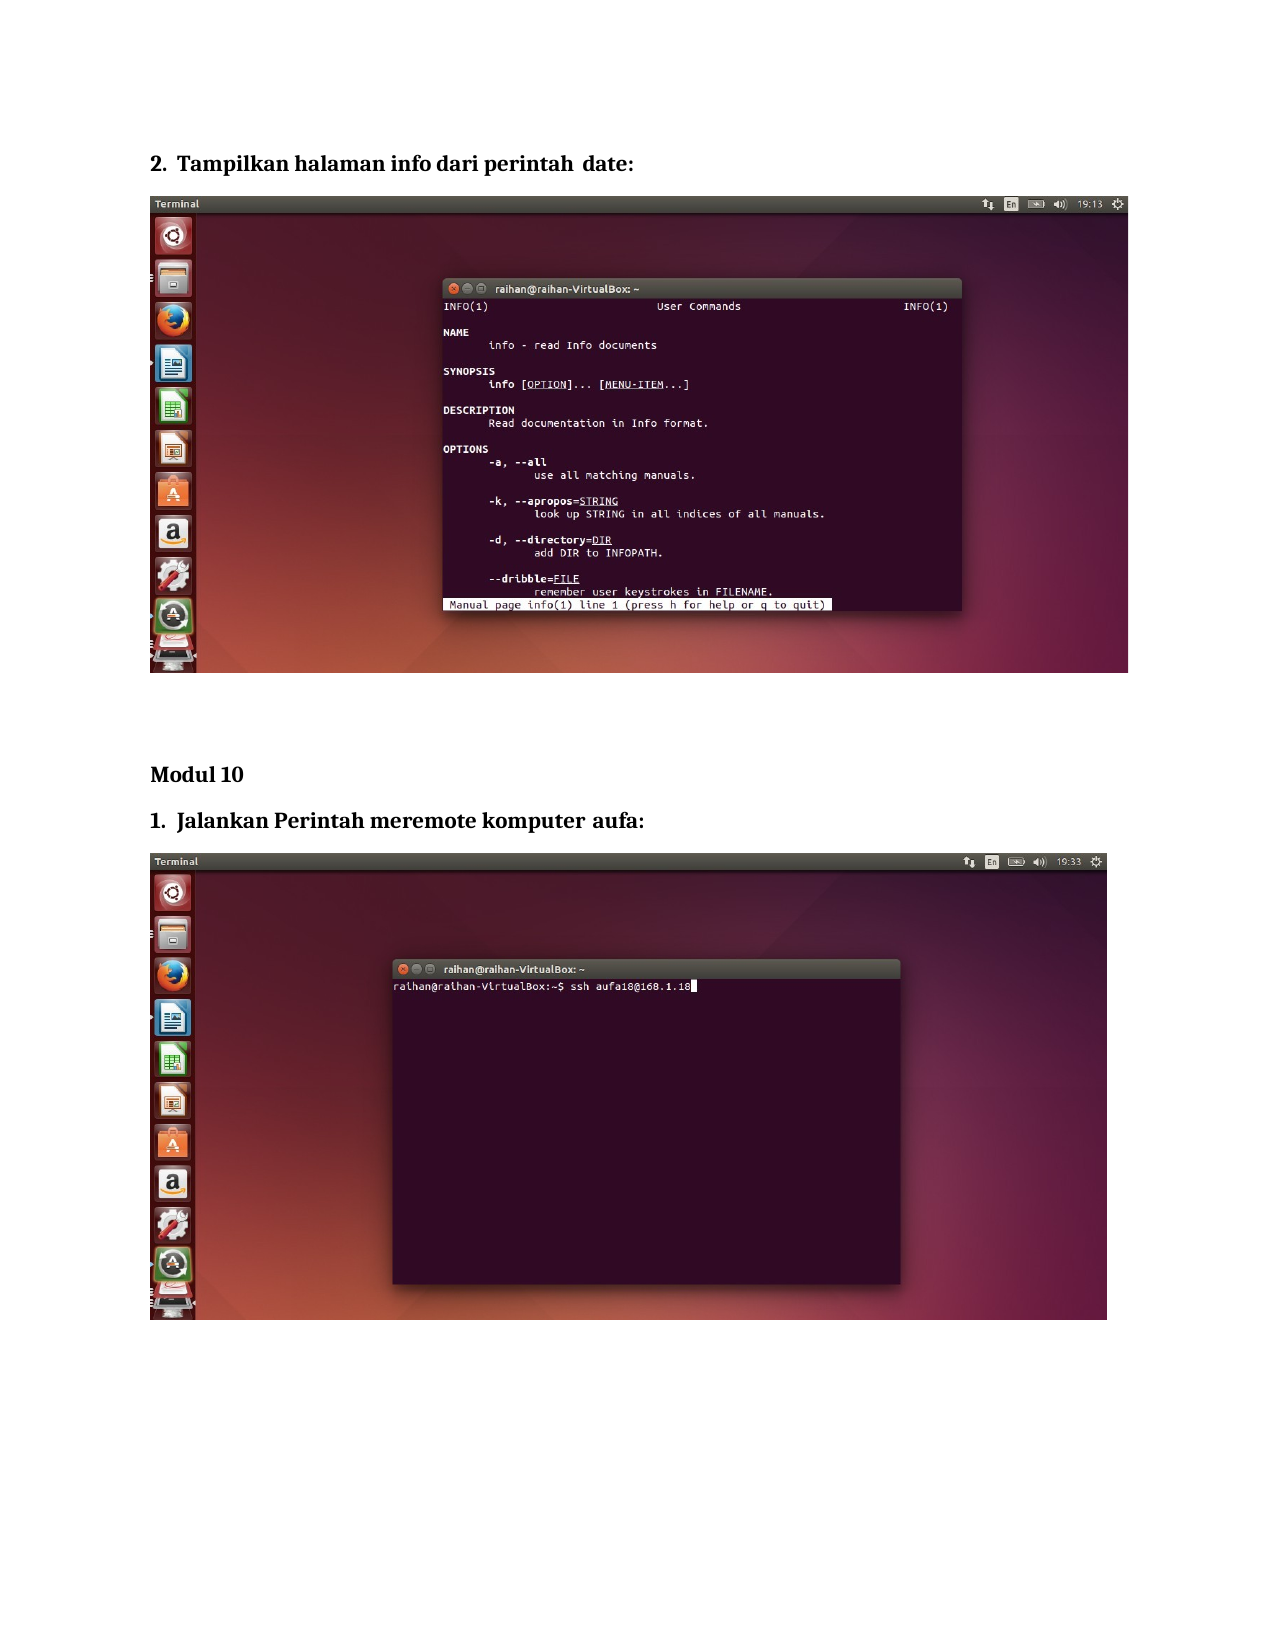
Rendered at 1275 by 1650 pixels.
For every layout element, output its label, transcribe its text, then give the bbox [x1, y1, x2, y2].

picture [150, 853, 1107, 1320]
picture [150, 196, 1129, 673]
list Jalankan Perintah meremote komputer aufa: [150, 807, 1135, 834]
list Tampilkan halaman info dari perintah date: [150, 150, 1135, 177]
text Modul 10 [150, 762, 1135, 788]
